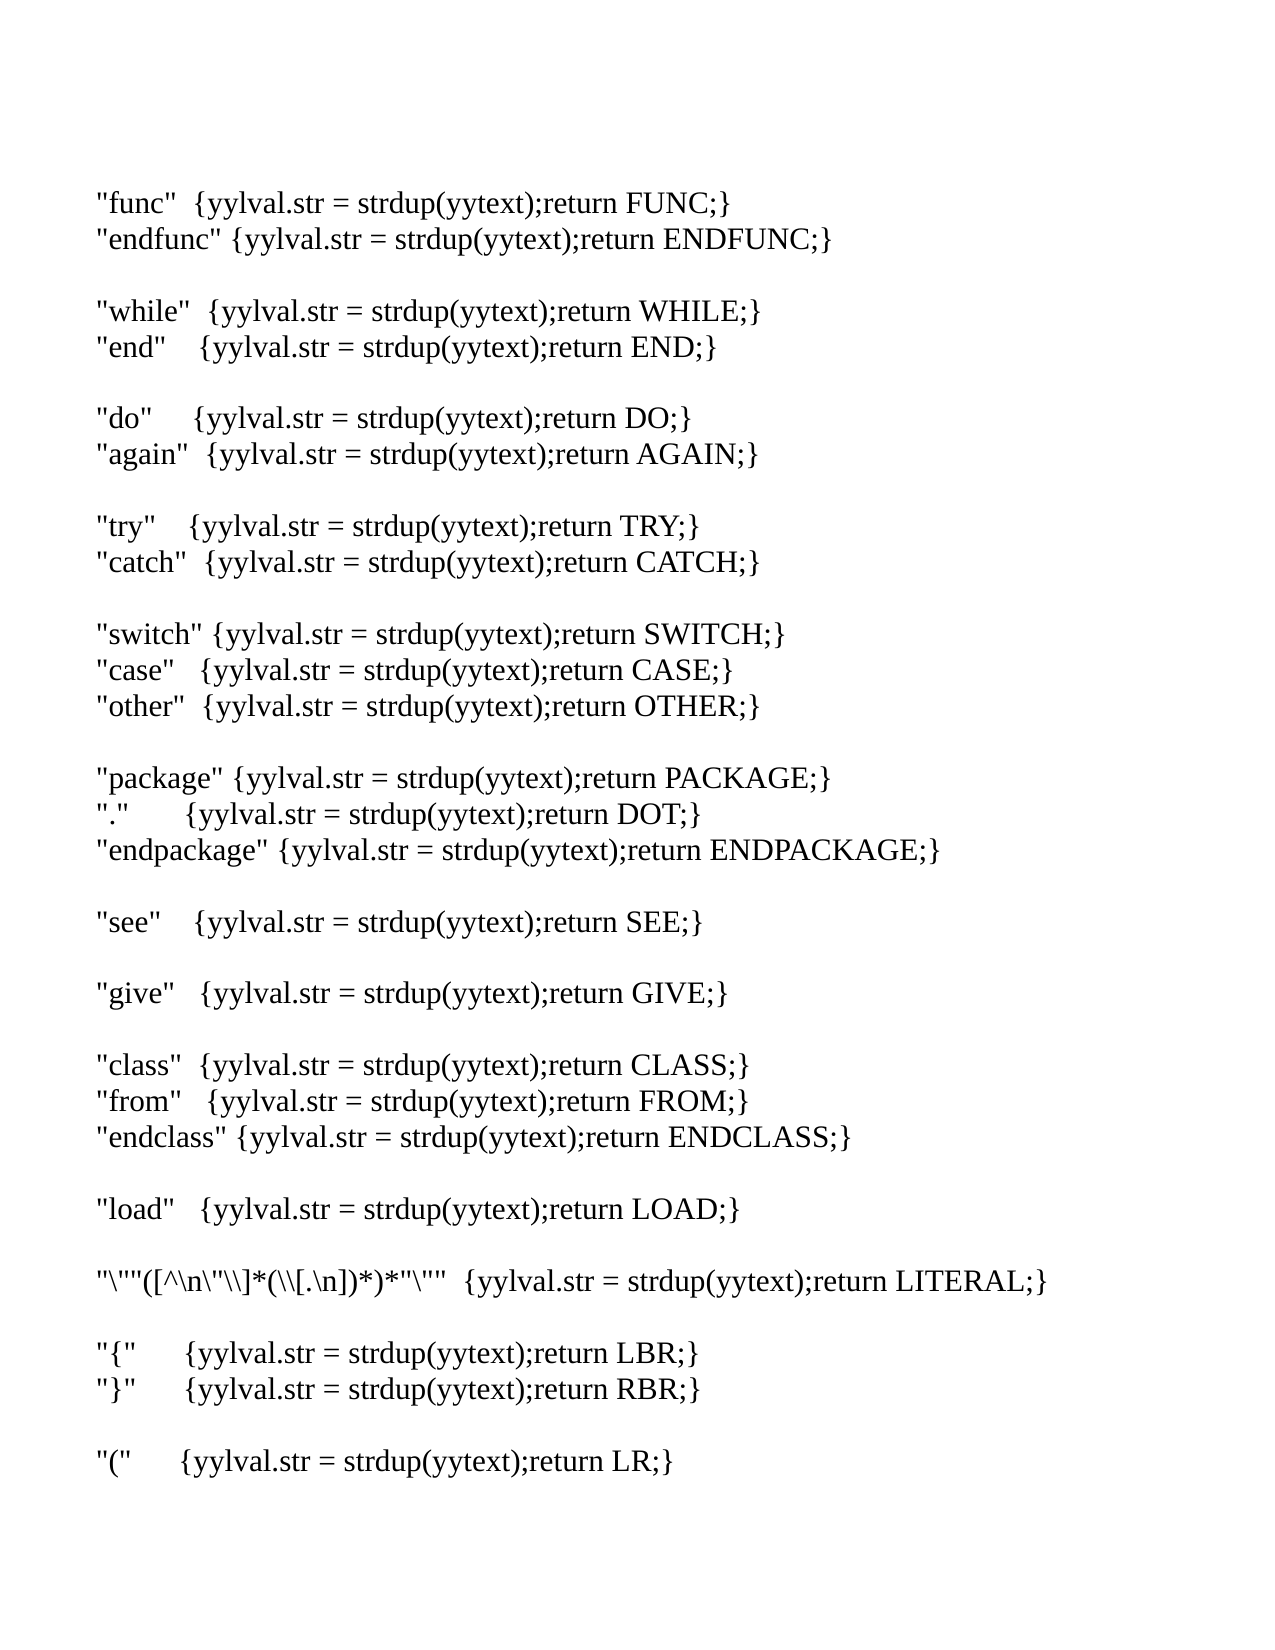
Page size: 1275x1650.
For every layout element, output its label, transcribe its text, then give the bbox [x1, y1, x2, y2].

text "end" {yylval.str = strdup(yytext);return END;} [96, 328, 1179, 364]
text "\""([^\n\"\\]*(\\[.\n])*)*"\"" {yylval.str = strdup(yytext);return LITERAL;} [96, 1262, 1179, 1298]
text "again" {yylval.str = strdup(yytext);return AGAIN;} [96, 436, 1179, 472]
text "endpackage" {yylval.str = strdup(yytext);return ENDPACKAGE;} [96, 831, 1179, 867]
text "see" {yylval.str = strdup(yytext);return SEE;} [96, 903, 1179, 939]
text "load" {yylval.str = strdup(yytext);return LOAD;} [96, 1190, 1179, 1226]
text "do" {yylval.str = strdup(yytext);return DO;} [96, 400, 1179, 436]
text "switch" {yylval.str = strdup(yytext);return SWITCH;} [96, 615, 1179, 651]
text "}" {yylval.str = strdup(yytext);return RBR;} [96, 1370, 1179, 1406]
text "{" {yylval.str = strdup(yytext);return LBR;} [96, 1334, 1179, 1370]
text "catch" {yylval.str = strdup(yytext);return CATCH;} [96, 543, 1179, 579]
text "from" {yylval.str = strdup(yytext);return FROM;} [96, 1082, 1179, 1118]
text "(" {yylval.str = strdup(yytext);return LR;} [96, 1442, 1179, 1478]
text "func" {yylval.str = strdup(yytext);return FUNC;} [96, 184, 1179, 220]
text "endclass" {yylval.str = strdup(yytext);return ENDCLASS;} [96, 1118, 1179, 1154]
text "." {yylval.str = strdup(yytext);return DOT;} [96, 795, 1179, 831]
text "case" {yylval.str = strdup(yytext);return CASE;} [96, 651, 1179, 687]
text "other" {yylval.str = strdup(yytext);return OTHER;} [96, 687, 1179, 723]
text "while" {yylval.str = strdup(yytext);return WHILE;} [96, 292, 1179, 328]
text "endfunc" {yylval.str = strdup(yytext);return ENDFUNC;} [96, 220, 1179, 256]
text "class" {yylval.str = strdup(yytext);return CLASS;} [96, 1047, 1179, 1082]
text "package" {yylval.str = strdup(yytext);return PACKAGE;} [96, 759, 1179, 795]
text "give" {yylval.str = strdup(yytext);return GIVE;} [96, 975, 1179, 1011]
text "try" {yylval.str = strdup(yytext);return TRY;} [96, 507, 1179, 543]
